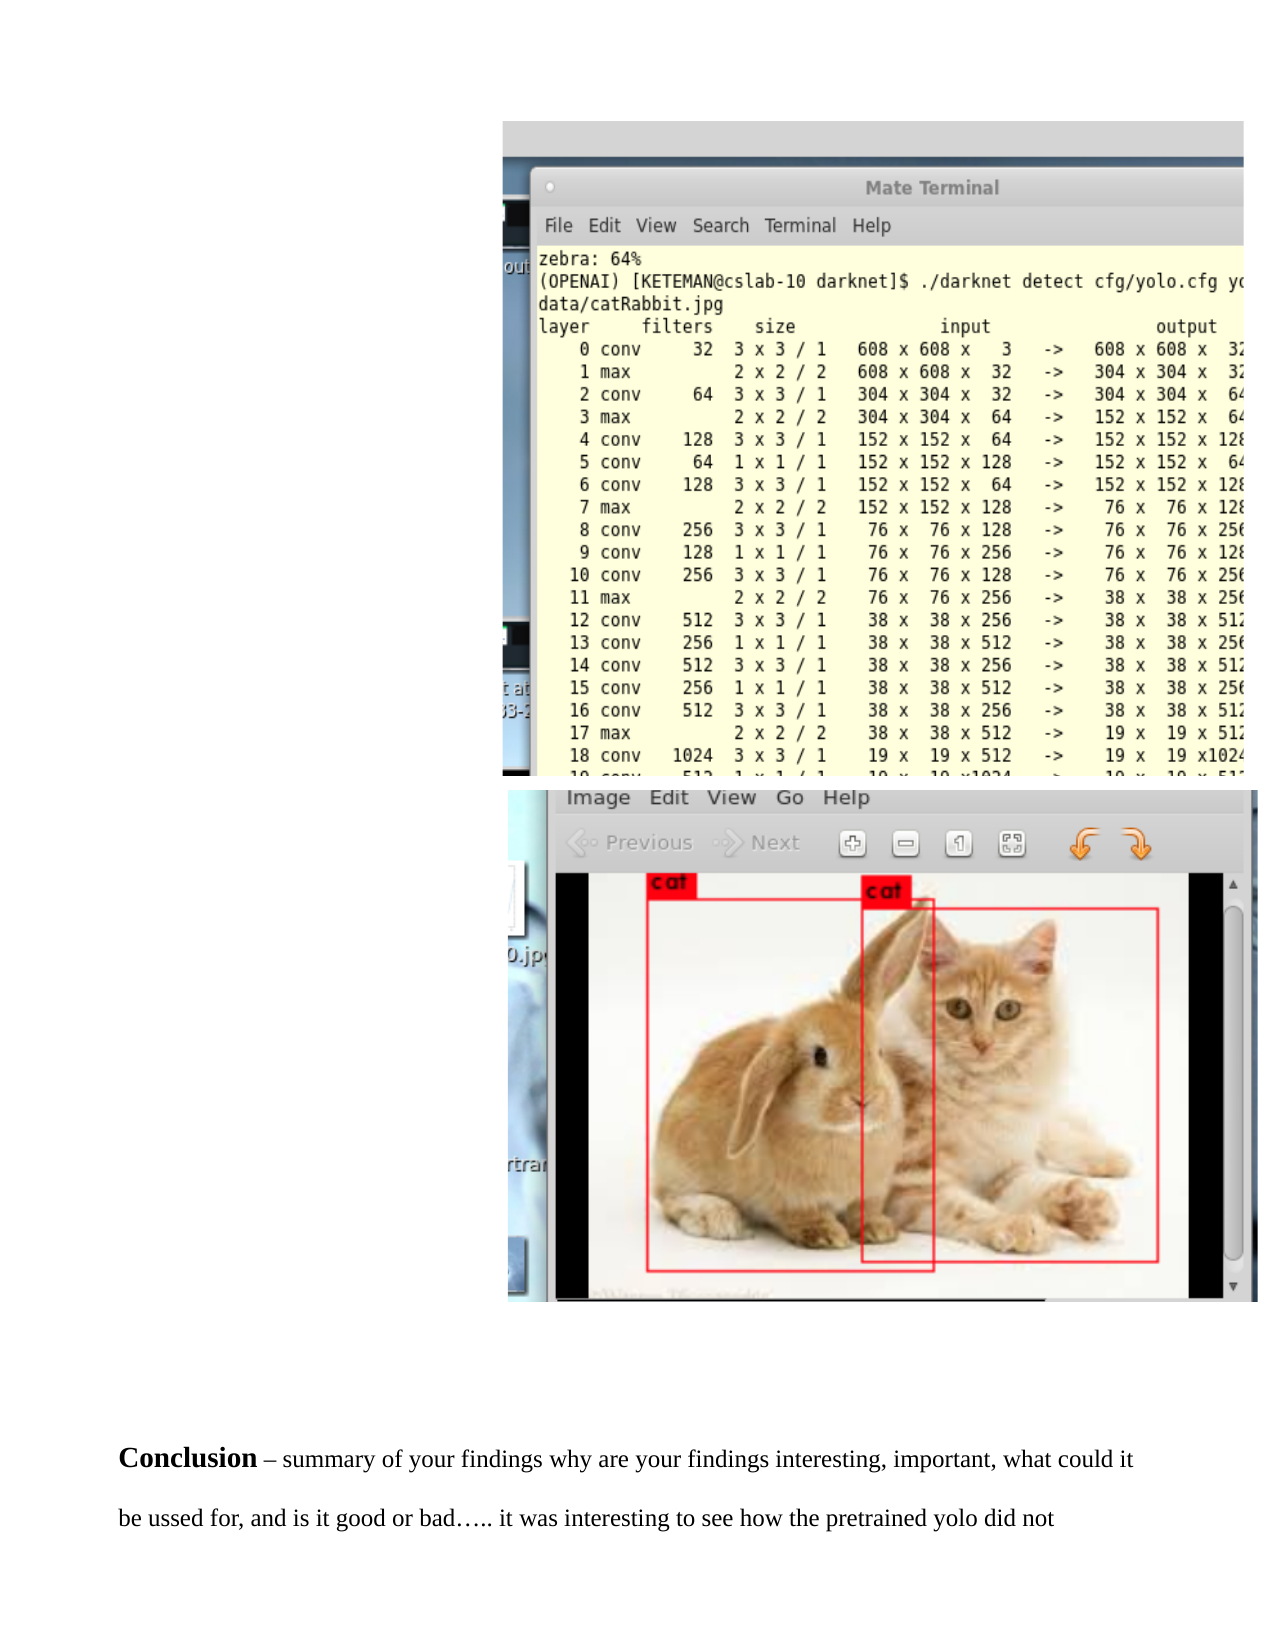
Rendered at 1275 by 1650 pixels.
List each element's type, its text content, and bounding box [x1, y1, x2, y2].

text Conclusion – summary of your findings why are your findings interesting, important, what could it be ussed for, and is it good or bad….. it was interesting to see how the pretrained yolo did not [118, 1441, 1157, 1532]
picture [947, 790, 1258, 1302]
